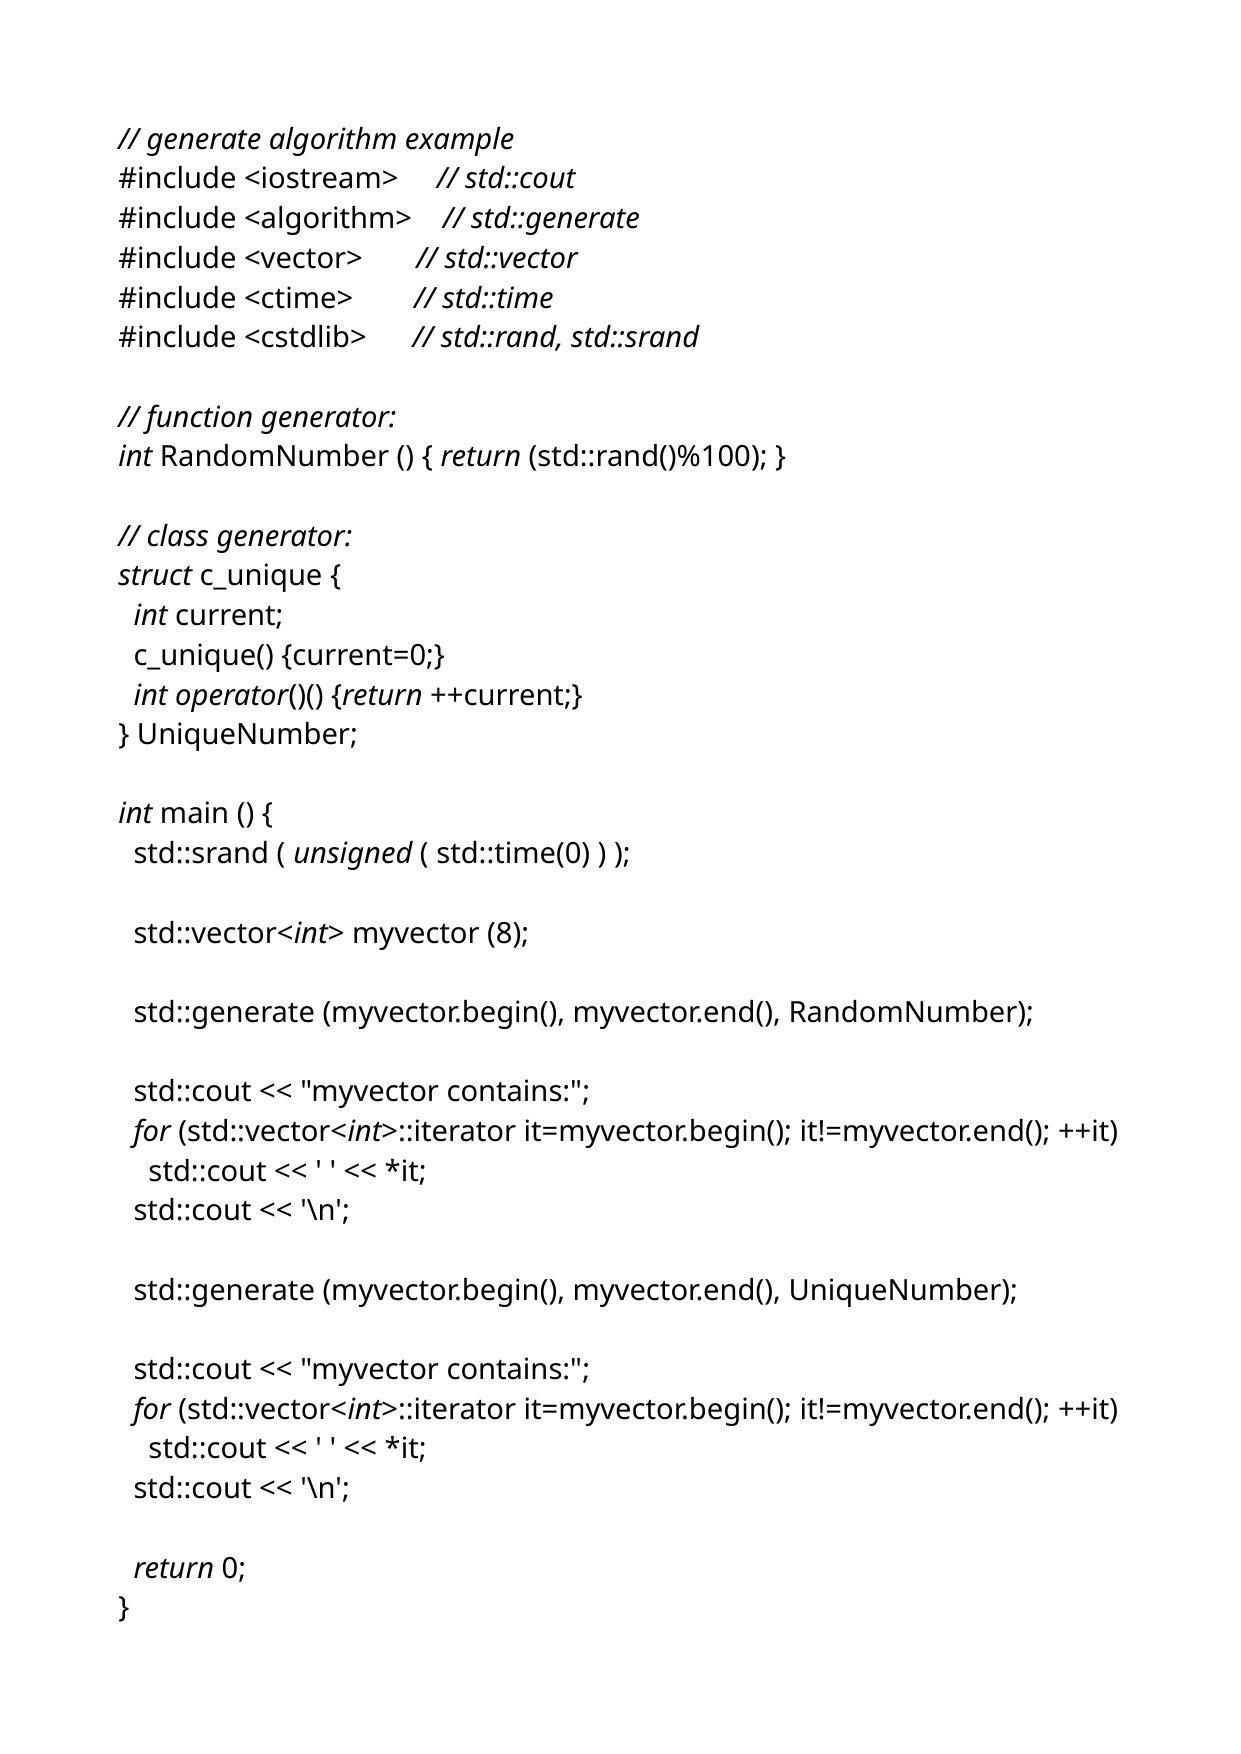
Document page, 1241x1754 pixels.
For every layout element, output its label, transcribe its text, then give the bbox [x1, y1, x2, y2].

text std::srand ( unsigned ( std::time(0) ) ); [118, 832, 1122, 872]
text #include <vector> // std::vector [118, 237, 1122, 277]
text std::generate (myvector.begin(), myvector.end(), UniqueNumber); [118, 1269, 1122, 1309]
text #include <iostream> // std::cout [118, 158, 1122, 197]
text std::cout << "myvector contains:"; [118, 1348, 1122, 1388]
text } UniqueNumber; [118, 713, 1122, 753]
text for (std::vector<int>::iterator it=myvector.begin(); it!=myvector.end(); ++it) [118, 1110, 1122, 1150]
text for (std::vector<int>::iterator it=myvector.begin(); it!=myvector.end(); ++it) [118, 1388, 1122, 1428]
text std::cout << '\n'; [118, 1467, 1122, 1507]
text #include <ctime> // std::time [118, 277, 1122, 317]
text int main () { [118, 793, 1122, 832]
text std::cout << ' ' << *it; [118, 1428, 1122, 1467]
text // generate algorithm example [118, 118, 1122, 158]
text #include <cstdlib> // std::rand, std::srand [118, 317, 1122, 356]
text int operator()() {return ++current;} [118, 674, 1122, 713]
text int current; [118, 594, 1122, 634]
text // function generator: [118, 396, 1122, 436]
text c_unique() {current=0;} [118, 634, 1122, 674]
text std::generate (myvector.begin(), myvector.end(), RandomNumber); [118, 991, 1122, 1031]
text std::vector<int> myvector (8); [118, 912, 1122, 952]
text int RandomNumber () { return (std::rand()%100); } [118, 436, 1122, 475]
text std::cout << ' ' << *it; [118, 1150, 1122, 1190]
text std::cout << '\n'; [118, 1190, 1122, 1229]
text // class generator: [118, 515, 1122, 555]
text return 0; [118, 1547, 1122, 1587]
text } [118, 1587, 1122, 1626]
text std::cout << "myvector contains:"; [118, 1071, 1122, 1110]
text struct c_unique { [118, 555, 1122, 594]
text #include <algorithm> // std::generate [118, 197, 1122, 237]
